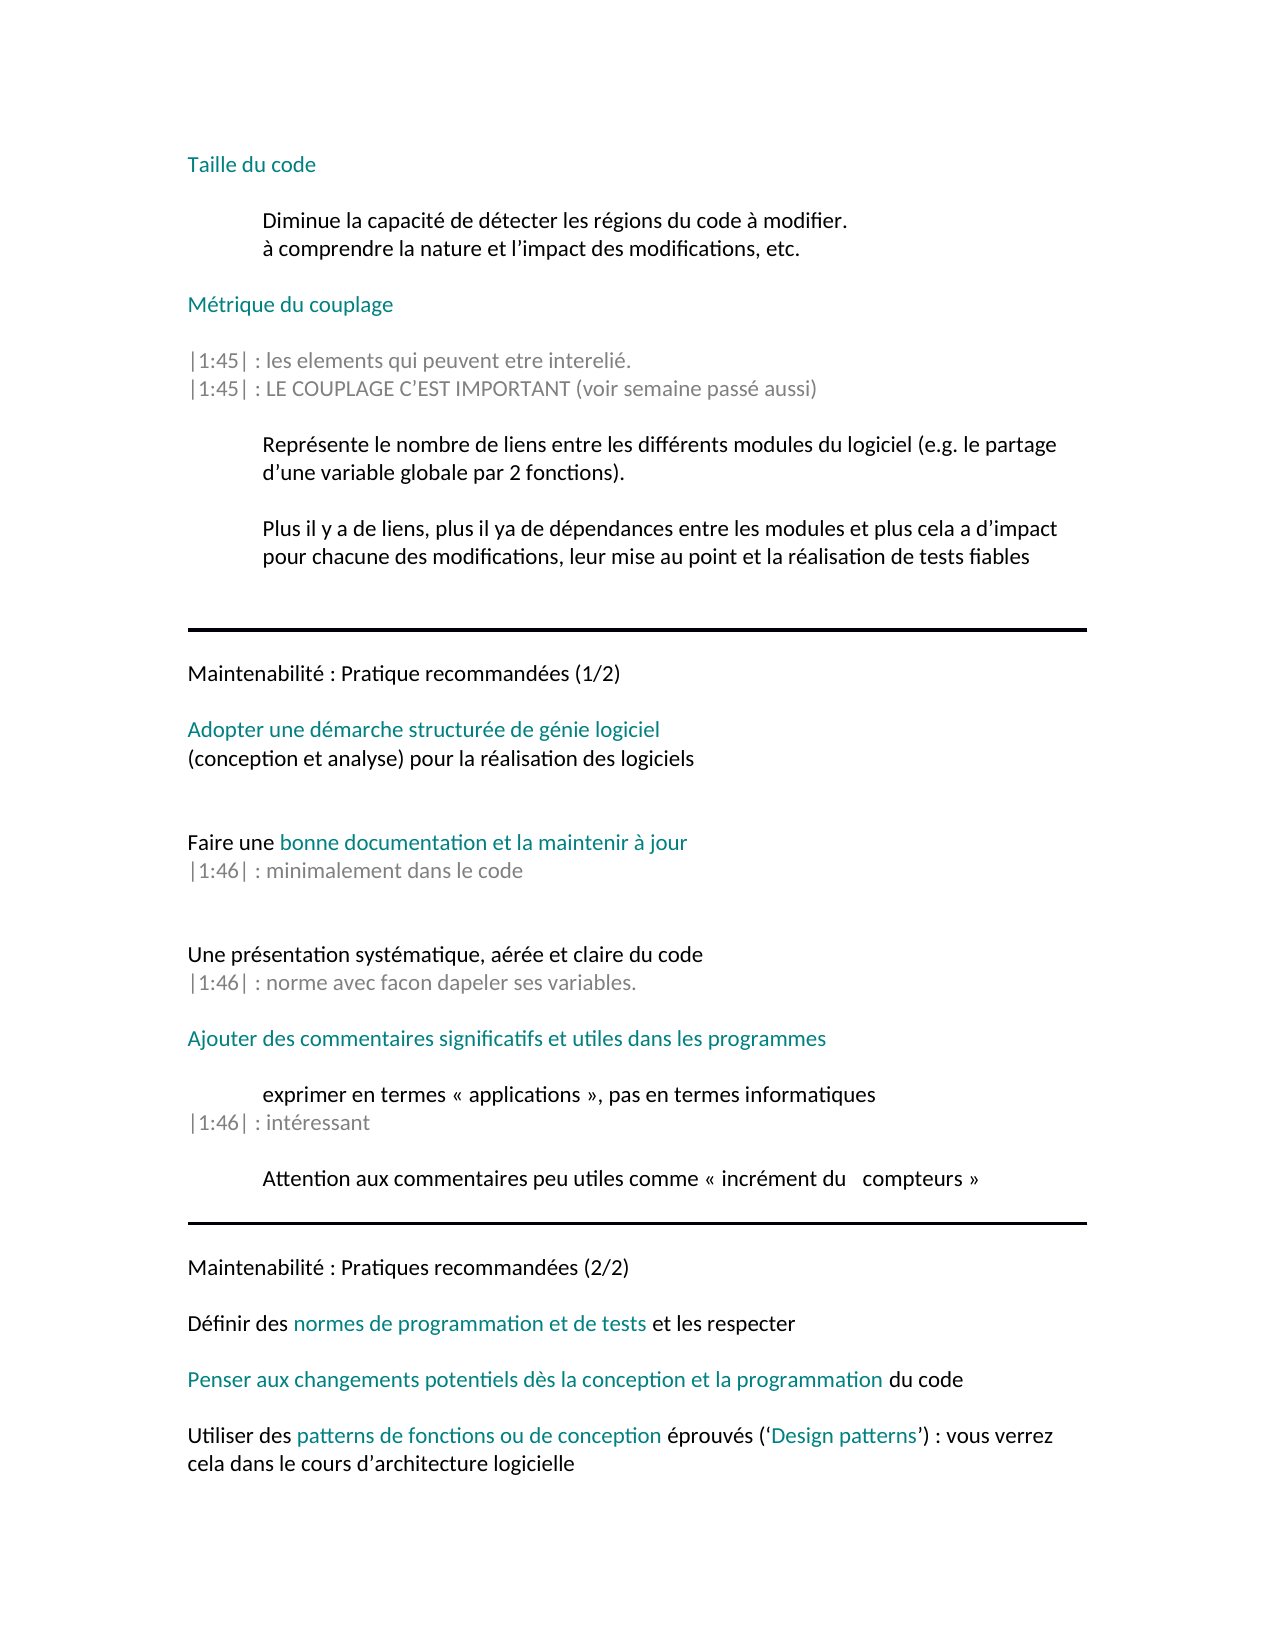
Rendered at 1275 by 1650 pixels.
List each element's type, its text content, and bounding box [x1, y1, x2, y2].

text Une présentation systématique, aérée et claire du code [187, 940, 1087, 968]
text |1:45| : les elements qui peuvent etre interelié. [187, 346, 1087, 374]
text Adopter une démarche structurée de génie logiciel [187, 716, 1087, 744]
text Représente le nombre de liens entre les différents modules du logiciel (e.g. le partage d’une variable globale par 2 fonctions). [262, 430, 1087, 486]
text Maintenabilité : Pratique recommandées (1/2) [187, 659, 1087, 688]
text à comprendre la nature et l’impact des modifications, etc. [187, 234, 1087, 262]
text Définir des normes de programmation et de tests et les respecter [187, 1309, 1087, 1337]
text Plus il y a de liens, plus il ya de dépendances entre les modules et plus cela a d’impact pour chacune des modifications, leur mise au point et la réalisation de tests fiables [262, 514, 1087, 570]
text |1:46| : intéressant [187, 1108, 1087, 1136]
text Penser aux changements potentiels dès la conception et la programmation du code [187, 1365, 1087, 1393]
text exprimer en termes « applications », pas en termes informatiques [187, 1080, 1087, 1108]
text Ajouter des commentaires significatifs et utiles dans les programmes [187, 1024, 1087, 1052]
text Faire une bonne documentation et la maintenir à jour [187, 828, 1087, 856]
text Attention aux commentaires peu utiles comme « incrément du compteurs » [187, 1164, 1087, 1192]
text Maintenabilité : Pratiques recommandées (2/2) [187, 1253, 1087, 1281]
text |1:46| : norme avec facon dapeler ses variables. [187, 968, 1087, 996]
text |1:45| : LE COUPLAGE C’EST IMPORTANT (voir semaine passé aussi) [187, 374, 1087, 402]
text Taille du code [187, 150, 1087, 178]
text Métrique du couplage [187, 290, 1087, 318]
text (conception et analyse) pour la réalisation des logiciels [187, 744, 1087, 772]
text Utiliser des patterns de fonctions ou de conception éprouvés (‘Design patterns’) : vous verrez cela dans le cours d’architecture logicielle [187, 1421, 1087, 1477]
text Diminue la capacité de détecter les régions du code à modifier. [187, 206, 1087, 234]
text |1:46| : minimalement dans le code [187, 856, 1087, 884]
